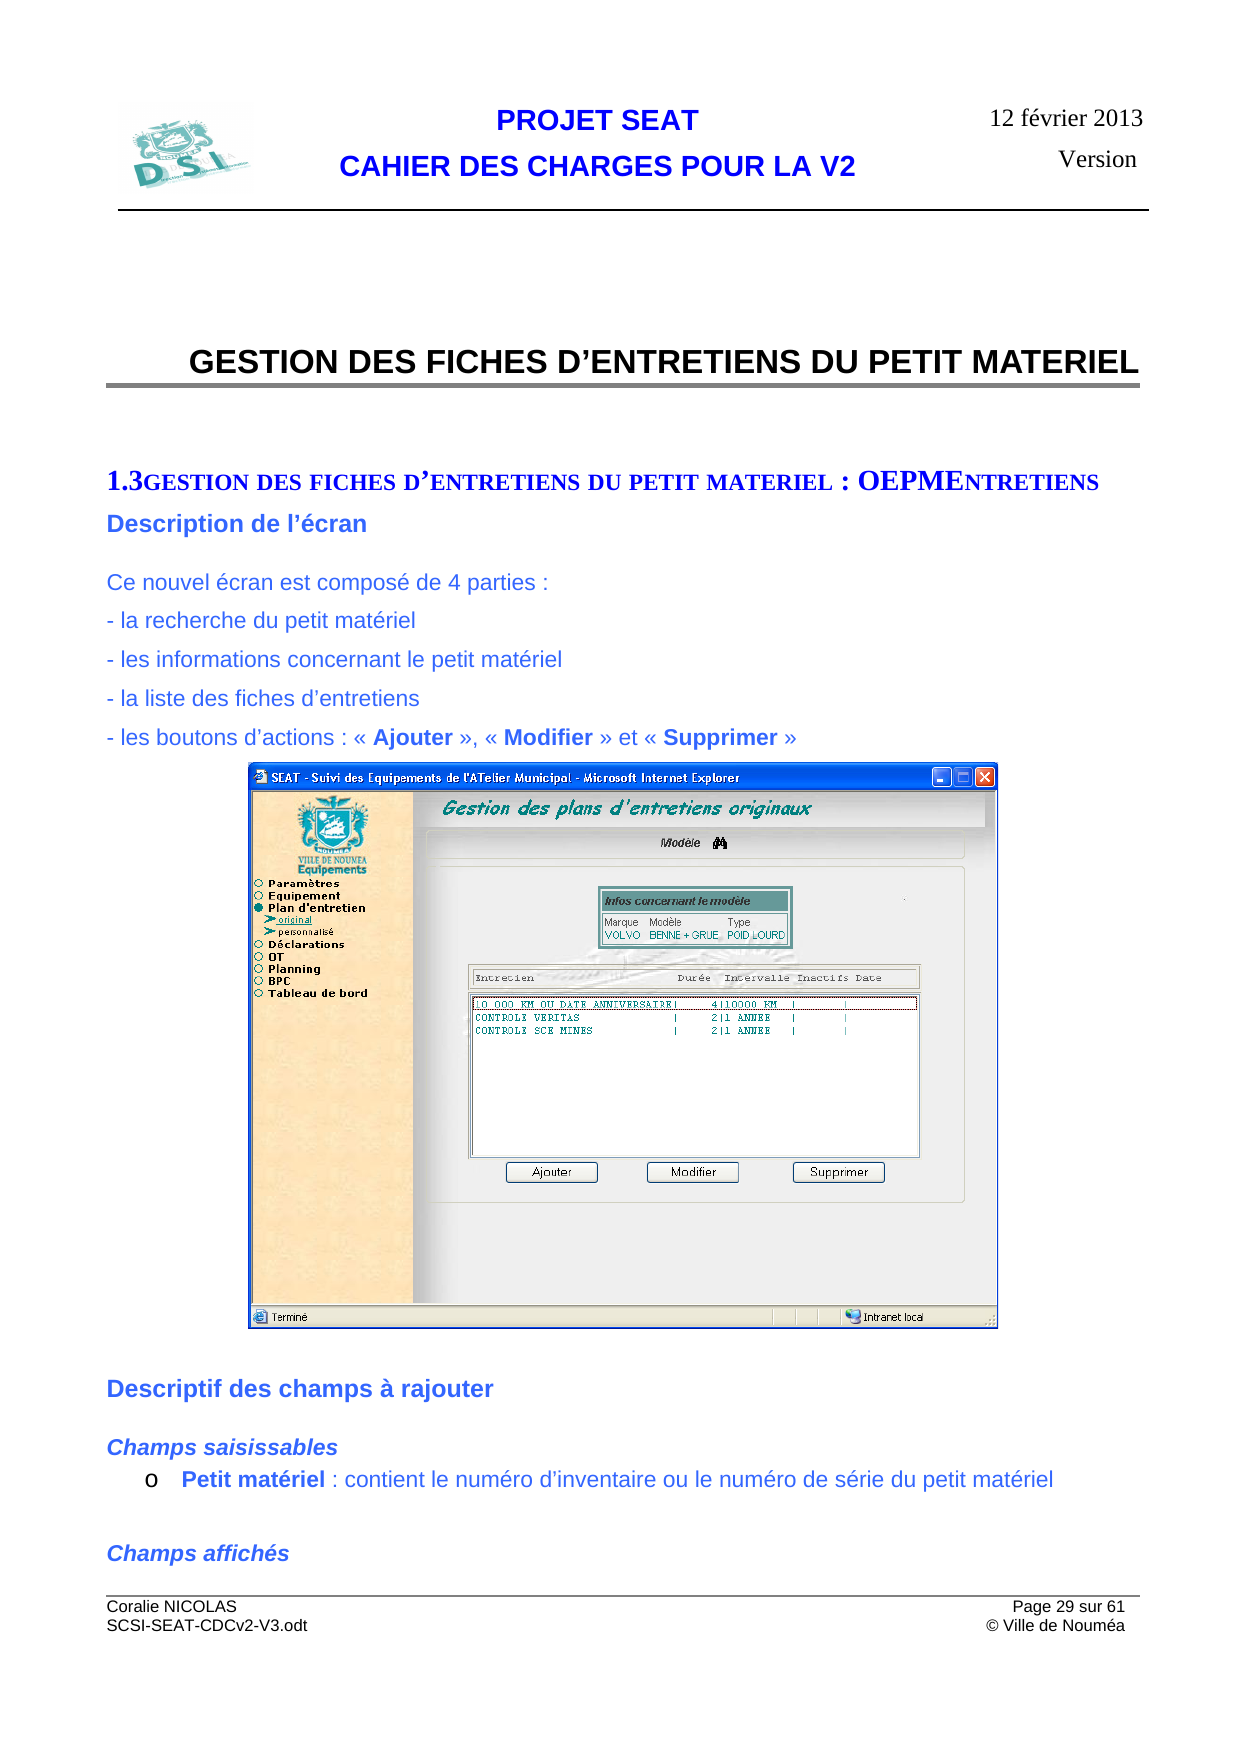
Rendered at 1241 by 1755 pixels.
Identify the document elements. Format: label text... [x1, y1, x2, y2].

text - la liste des fiches d’entretiens [106, 685, 1140, 712]
text Champs saisissables [106, 1434, 1140, 1460]
text Ce nouvel écran est composé de 4 parties : [106, 569, 1140, 595]
text - la recherche du petit matériel [106, 607, 1140, 634]
subtitle gESTION Des fiches d’entretiens du petit materiel [106, 342, 1140, 383]
text Champs affichés [106, 1540, 1140, 1567]
text - les informations concernant le petit matériel [106, 646, 1140, 673]
subtitle Description de l’écran [106, 509, 1140, 537]
list Petit matériel : contient le numéro d’inventaire ou le numéro de série du petit matériel [144, 1466, 1140, 1495]
subtitle gestion des fiches d’entretiens du petit materiel : OEPMEntretiens [106, 463, 1140, 496]
subtitle Descriptif des champs à rajouter [106, 1374, 1140, 1402]
text - les boutons d’actions : « Ajouter », « Modifier » et « Supprimer » [106, 724, 1140, 750]
